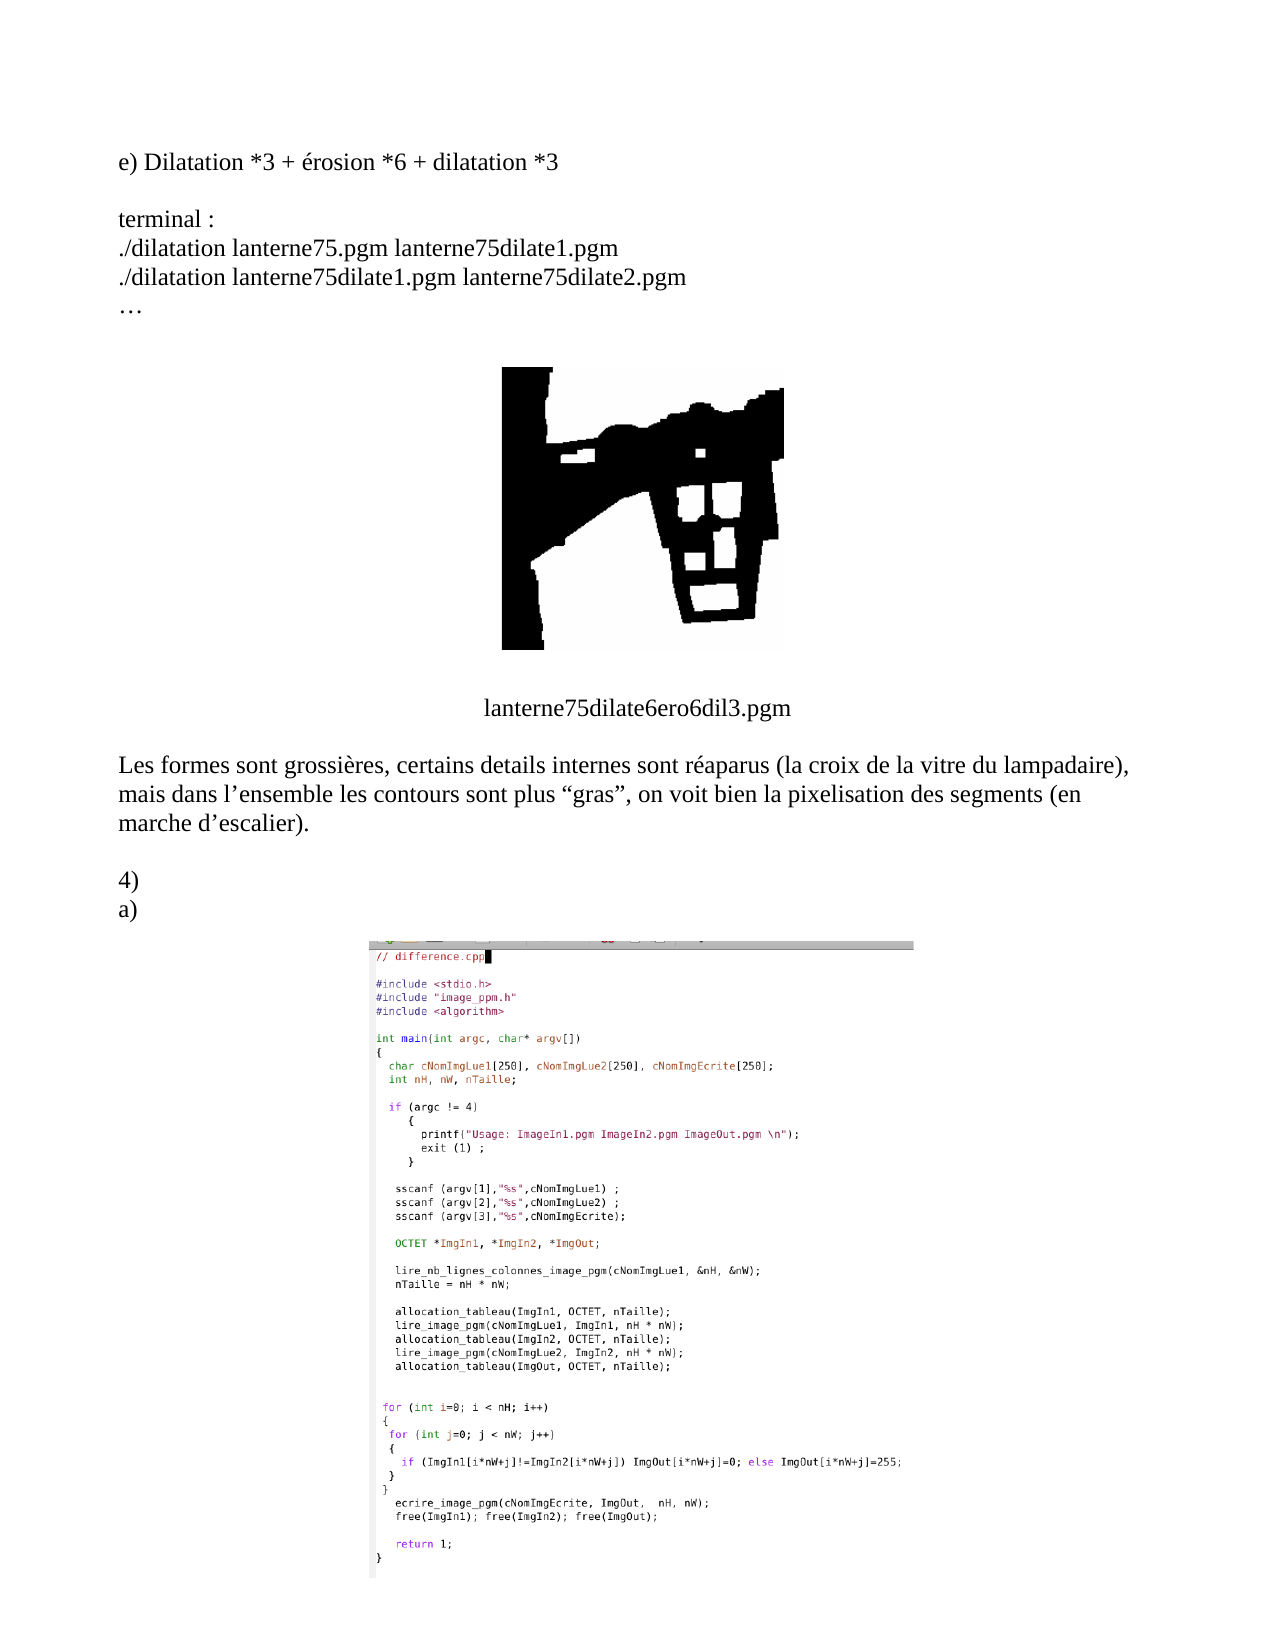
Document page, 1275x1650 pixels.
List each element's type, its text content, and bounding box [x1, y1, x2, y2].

text … [118, 291, 1157, 319]
text ./dilatation lanterne75dilate1.pgm lanterne75dilate2.pgm [118, 262, 1157, 291]
text 4) [118, 866, 1157, 894]
text a) [118, 894, 1157, 923]
picture [501, 367, 784, 650]
text lanterne75dilate6ero6dil3.pgm [118, 693, 1157, 722]
text terminal : [118, 204, 1157, 233]
text e) Dilatation *3 + érosion *6 + dilatation *3 [118, 147, 1157, 176]
text ./dilatation lanterne75.pgm lanterne75dilate1.pgm [118, 233, 1157, 262]
text Les formes sont grossières, certains details internes sont réaparus (la croix de la vitre du lampadaire), mais dans l’ensemble les contours sont plus “gras”, on voit bien la pixelisation des segments (en marche d’escalier). [118, 751, 1157, 837]
